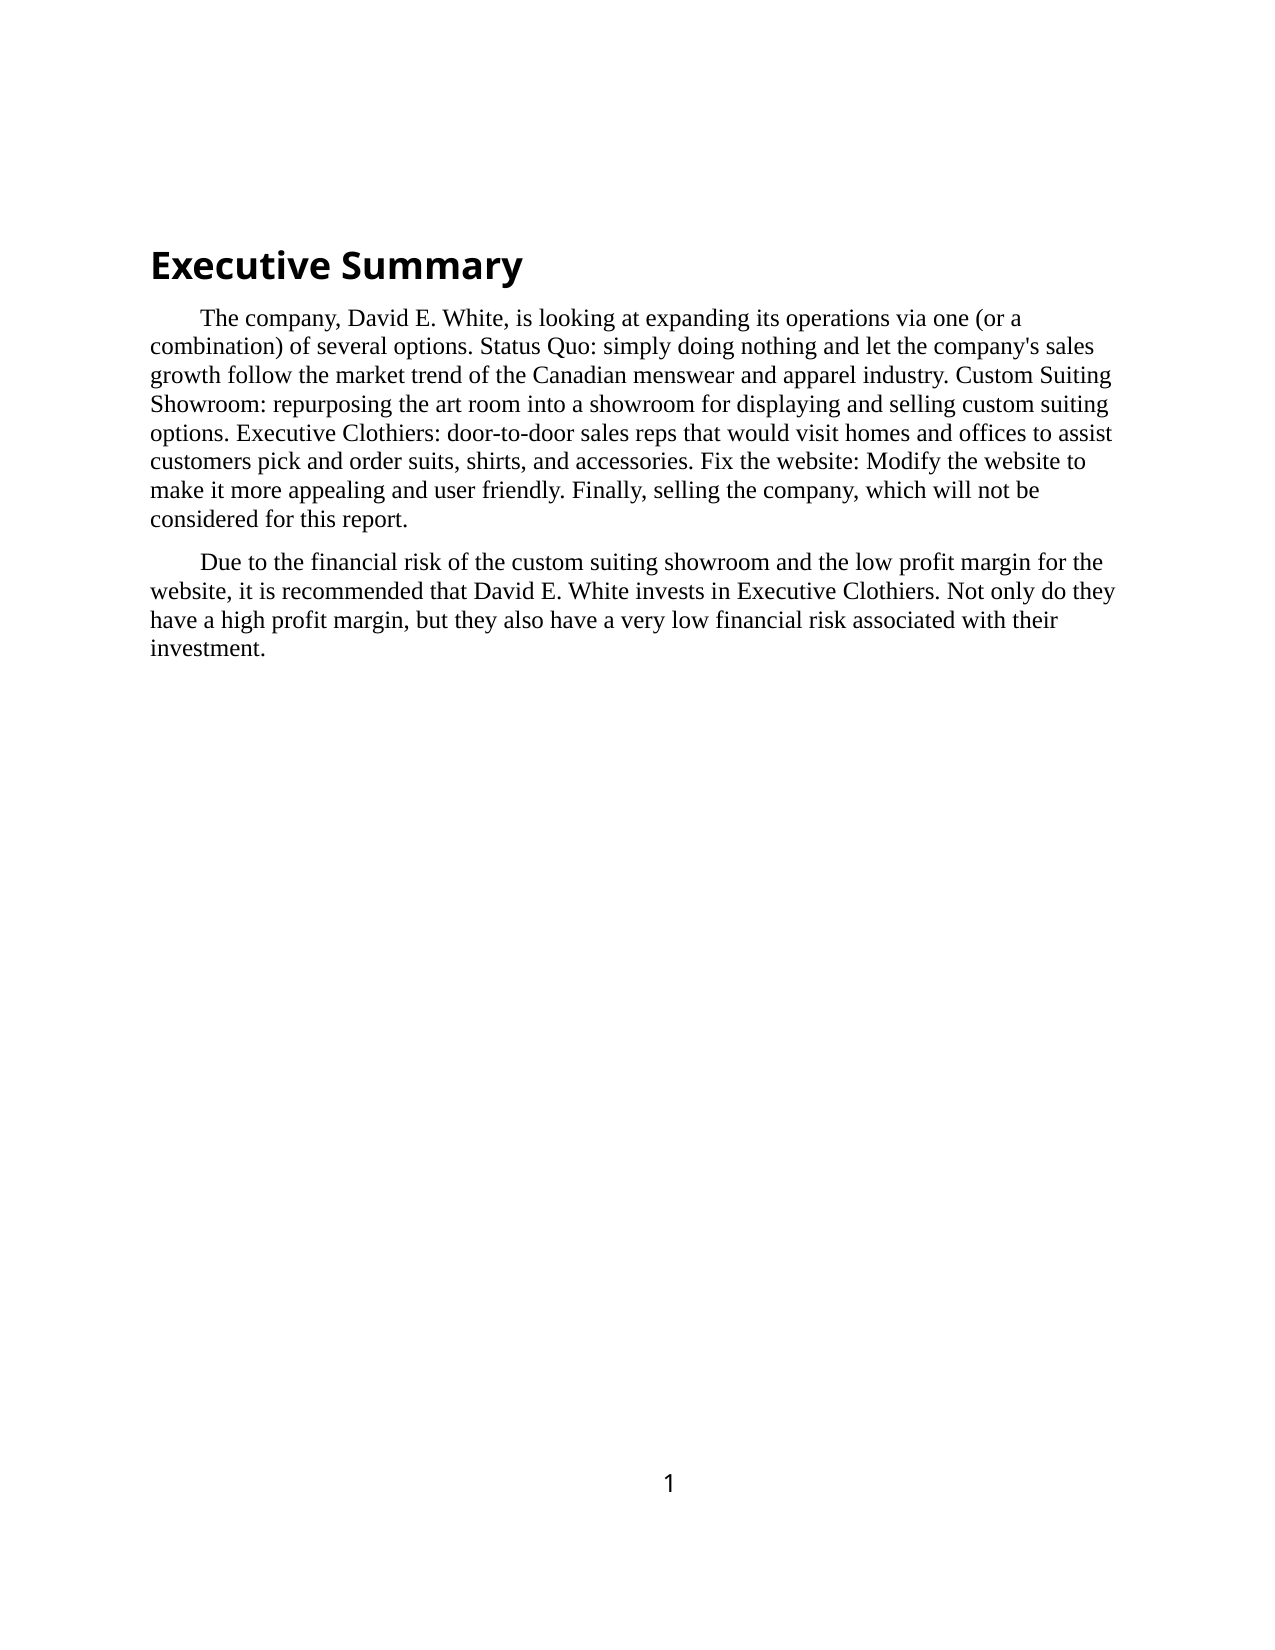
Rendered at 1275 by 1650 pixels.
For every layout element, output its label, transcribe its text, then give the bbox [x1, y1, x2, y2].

subtitle Executive Summary [150, 238, 1125, 290]
text Due to the financial risk of the custom suiting showroom and the low profit margin for the website, it is recommended that David E. White invests in Executive Clothiers. Not only do they have a high profit margin, but they also have a very low financial risk associated with their investment. [150, 547, 1125, 662]
text The company, David E. White, is looking at expanding its operations via one (or a combination) of several options. Status Quo: simply doing nothing and let the company's sales growth follow the market trend of the Canadian menswear and apparel industry. Custom Suiting Showroom: repurposing the art room into a showroom for displaying and selling custom suiting options. Executive Clothiers: door-to-door sales reps that would visit homes and offices to assist customers pick and order suits, shirts, and accessories. Fix the website: Modify the website to make it more appealing and user friendly. Finally, selling the company, which will not be considered for this report. [150, 303, 1125, 533]
